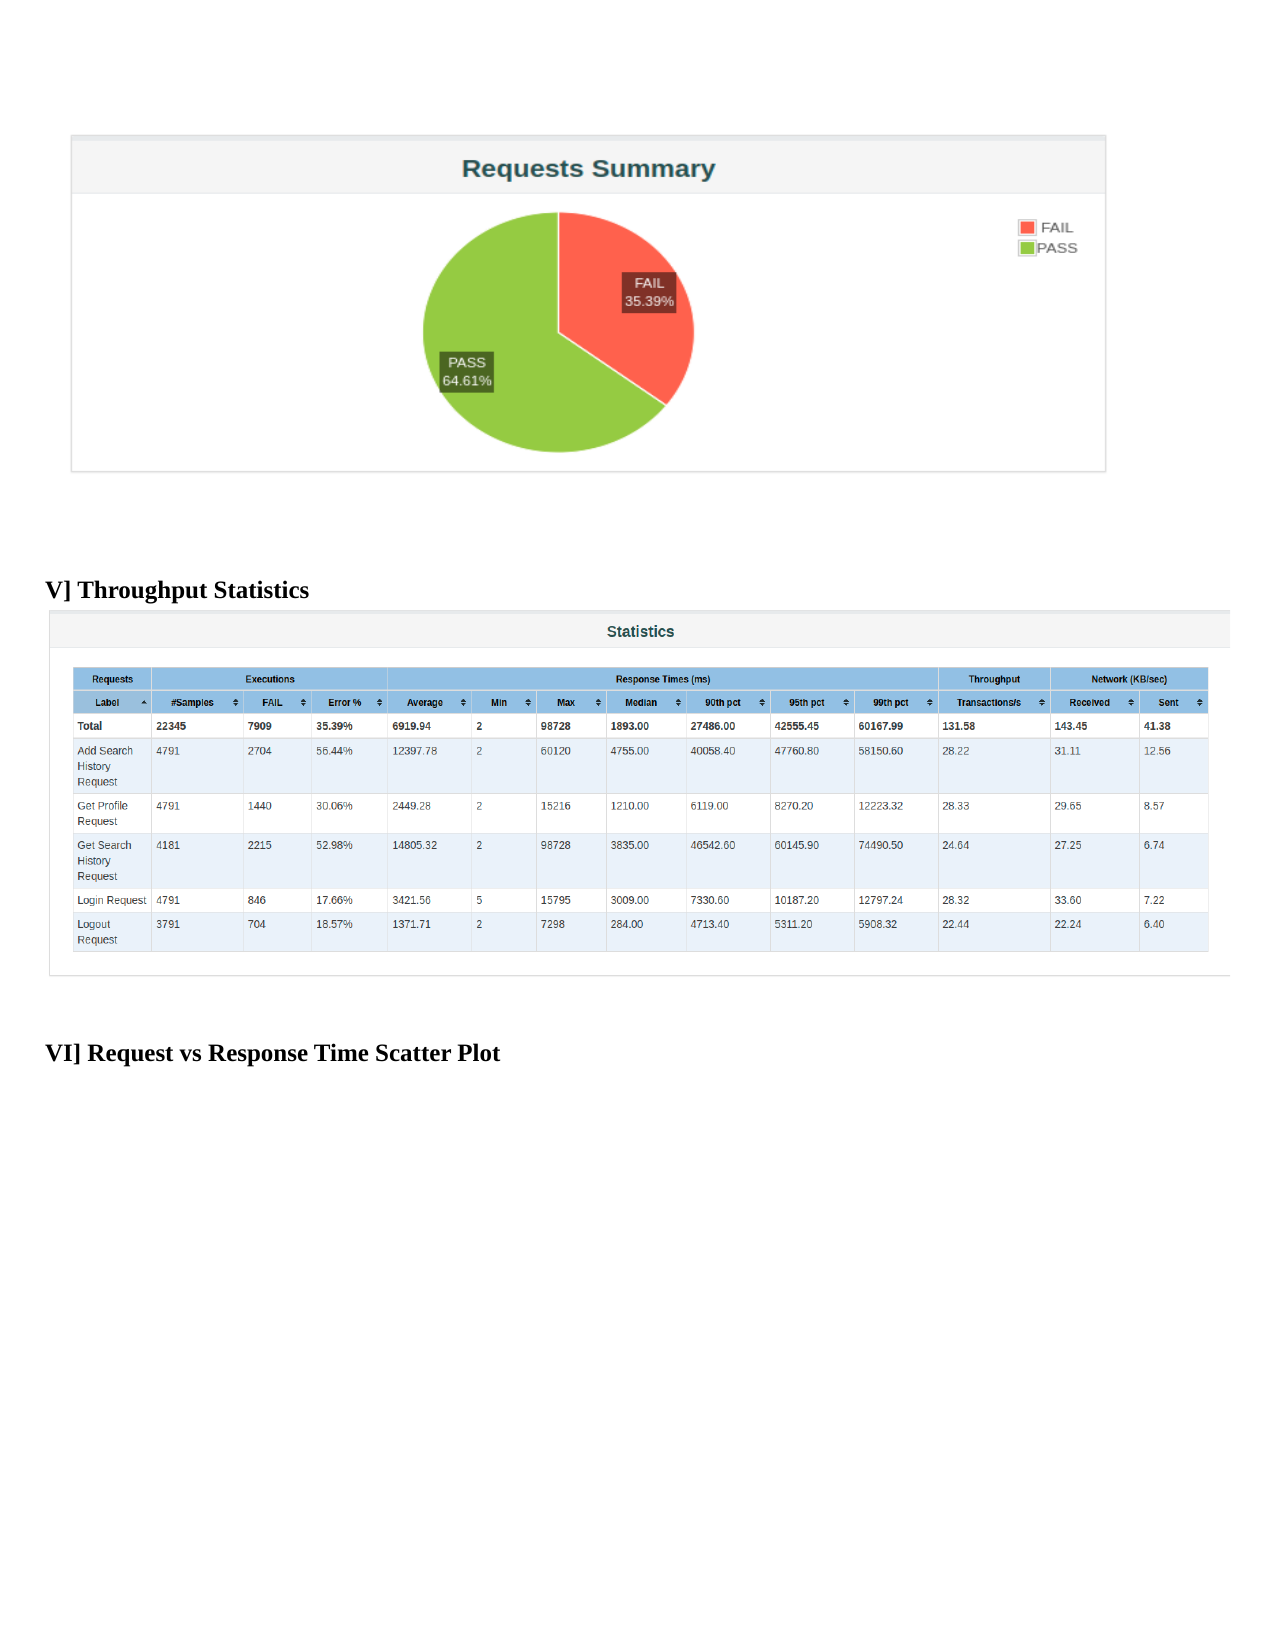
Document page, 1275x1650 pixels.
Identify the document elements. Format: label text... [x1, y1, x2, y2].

picture [45, 118, 1112, 547]
picture [45, 604, 1230, 981]
text VI] Request vs Response Time Scatter Plot [45, 1038, 1230, 1067]
text V] Throughput Statistics [45, 576, 1230, 604]
